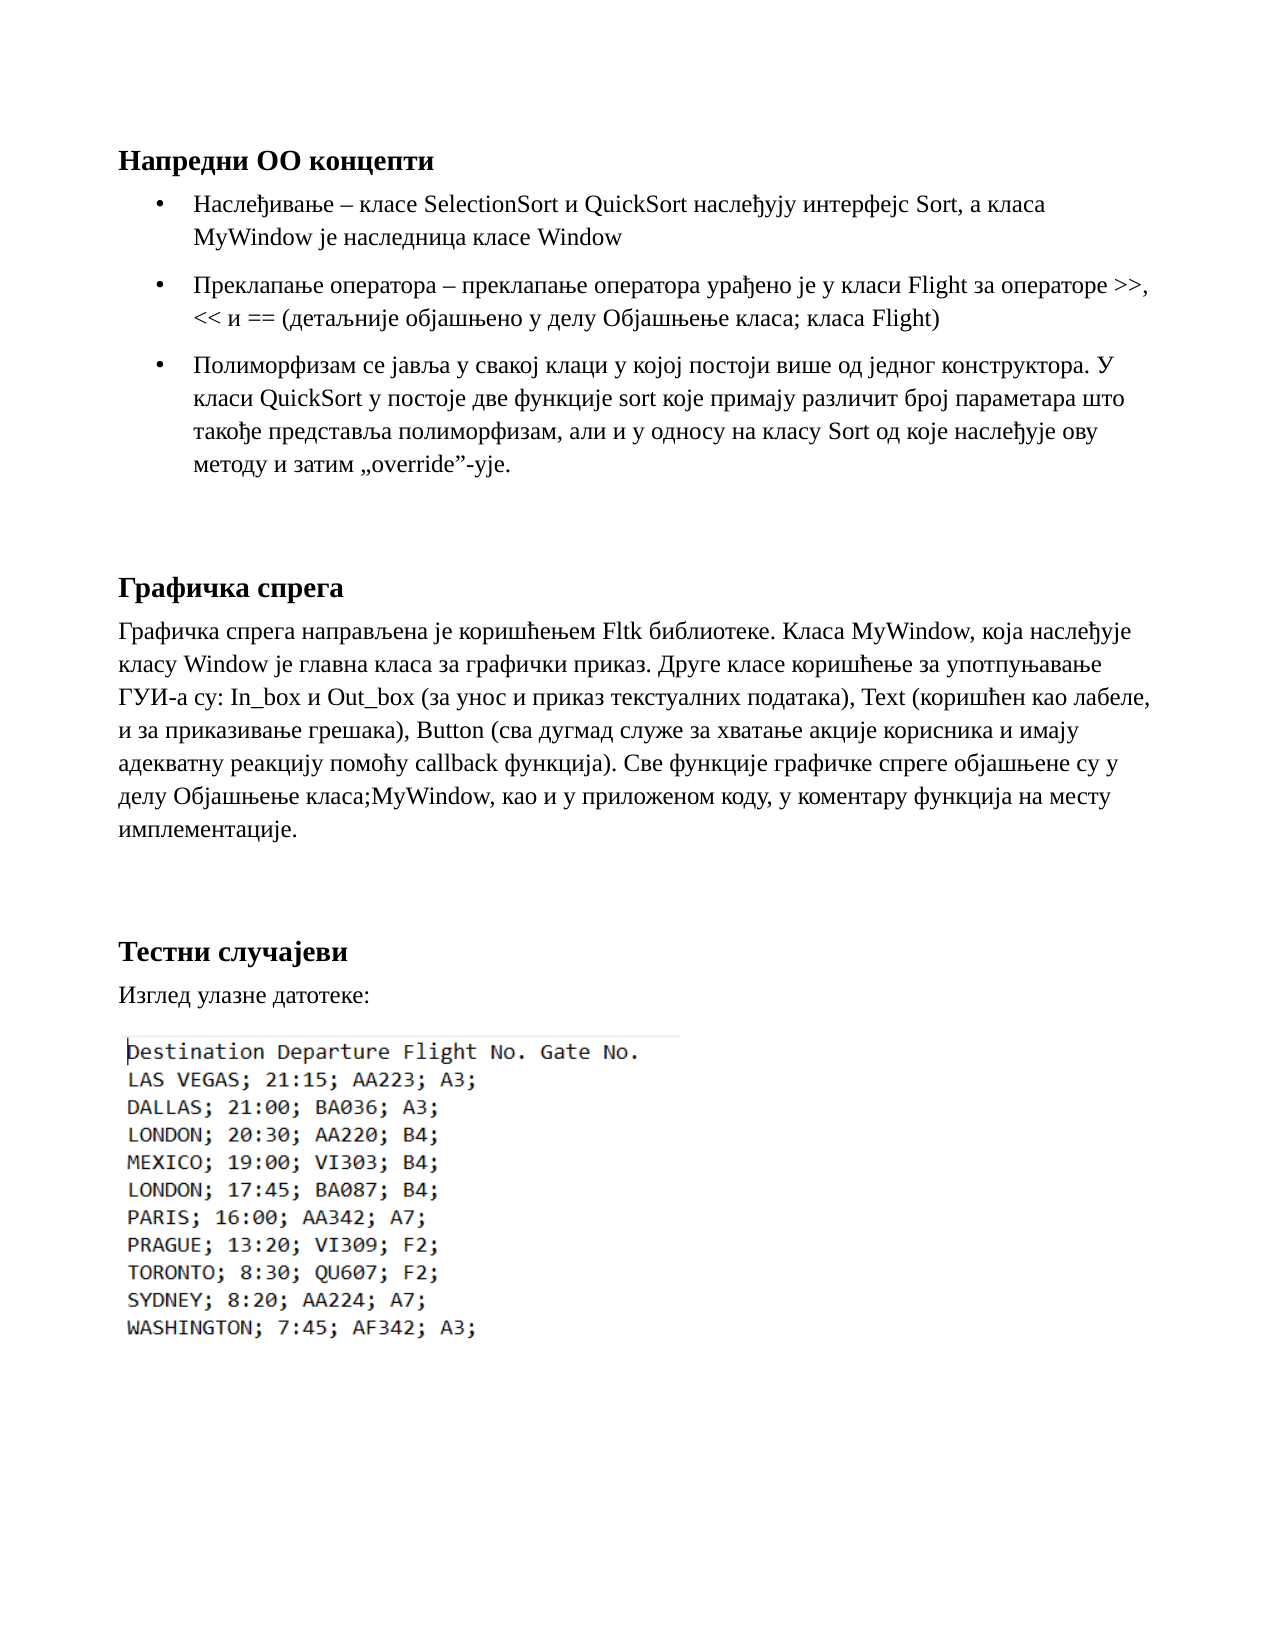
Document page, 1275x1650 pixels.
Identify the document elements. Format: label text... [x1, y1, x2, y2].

text Изглед улазне датотеке: [118, 980, 1157, 1009]
subtitle Напредни ОО концепти [118, 143, 1157, 177]
list Наслеђивање – класе SelectionSort и QuickSort наслеђују интерфејс Sort, а класа MyWindow је наследница класе Window [156, 189, 1157, 251]
picture [121, 1034, 680, 1367]
list Полиморфизам се јавља у свакој клаци у којој постоји више од једног конструктора. У класи QuickSort у постоје две функције sort које примају различит број параметара што такође представља полиморфизам, али и у односу на класу Sort од које наслеђује ову методу и затим „override”-ује. [156, 350, 1157, 478]
subtitle Тестни случајеви [118, 934, 1157, 968]
text Графичка спрега направљена је коришћењем Fltk библиотеке. Класа MyWindow, која наслеђује класу Window је главна класа за графички приказ. Друге класе коришћење за употпуњавање ГУИ-а су: In_box и Out_box (за унос и приказ текстуалних података), Text (коришћен као лабеле, и за приказивање грешака), Button (сва дугмад служе за хватање акције корисника и имају адекватну реакцију помоћу callback функција). Све функције графичке спреге објашњене су у делу Објашњење класа;MyWindow, као и у приложеном коду, у коментару функција на месту имплементације. [118, 616, 1157, 843]
subtitle Графичка спрега [118, 570, 1157, 603]
list Преклапање оператора – преклапање оператора урађено је у класи Flight за операторе >>, << и == (детаљније објашњено у делу Објашњење класа; класа Flight) [156, 270, 1157, 332]
